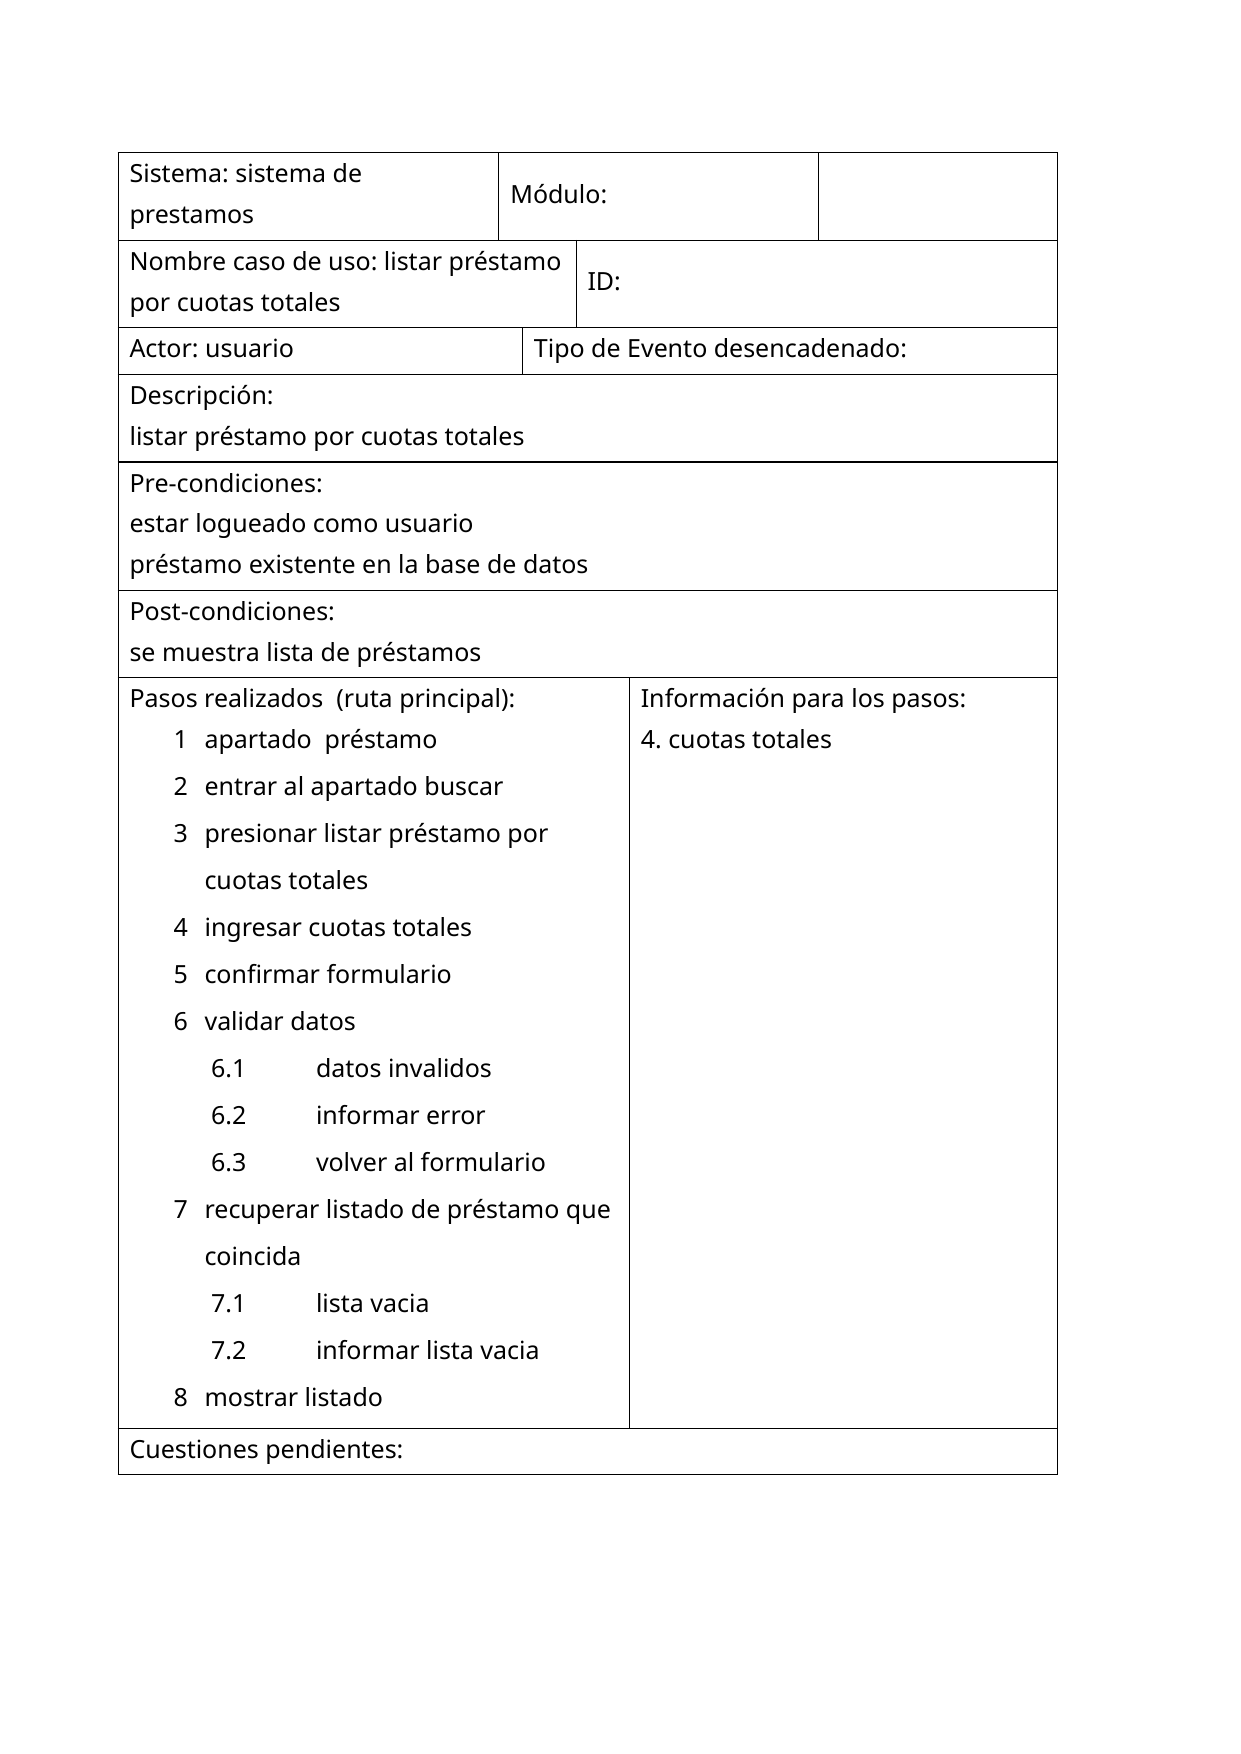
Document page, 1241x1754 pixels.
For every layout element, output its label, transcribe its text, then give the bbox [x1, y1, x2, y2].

table_cell Tipo de Evento desencadenado: [523, 328, 1057, 374]
table_cell Descripción: listar préstamo por cuotas totales [119, 375, 1057, 461]
table_cell Nombre caso de uso: listar préstamo por cuotas totales [119, 241, 576, 327]
table_header Sistema: sistema de prestamos [119, 153, 498, 240]
table_cell Cuestiones pendientes: [119, 1429, 1057, 1474]
table_cell Pre-condiciones: estar logueado como usuario préstamo existente en la base de datos [119, 463, 1057, 590]
table_header [819, 153, 1057, 240]
table_cell ID: [577, 241, 1057, 327]
table_cell Actor: usuario [119, 328, 522, 374]
table_cell Información para los pasos: 4. cuotas totales [630, 678, 1057, 1427]
table_cell Post-condiciones: se muestra lista de préstamos [119, 591, 1057, 677]
table_cell Pasos realizados (ruta principal): apartado préstamo entrar al apartado buscar presionar listar préstamo por cuotas totales ingresar cuotas totales confirmar formulario validar datos datos invalidos informar error volver al formulario recuperar listado de préstamo que coincida lista vacia informar lista vacia mostrar listado [119, 678, 629, 1427]
table_header Módulo: [499, 153, 818, 240]
